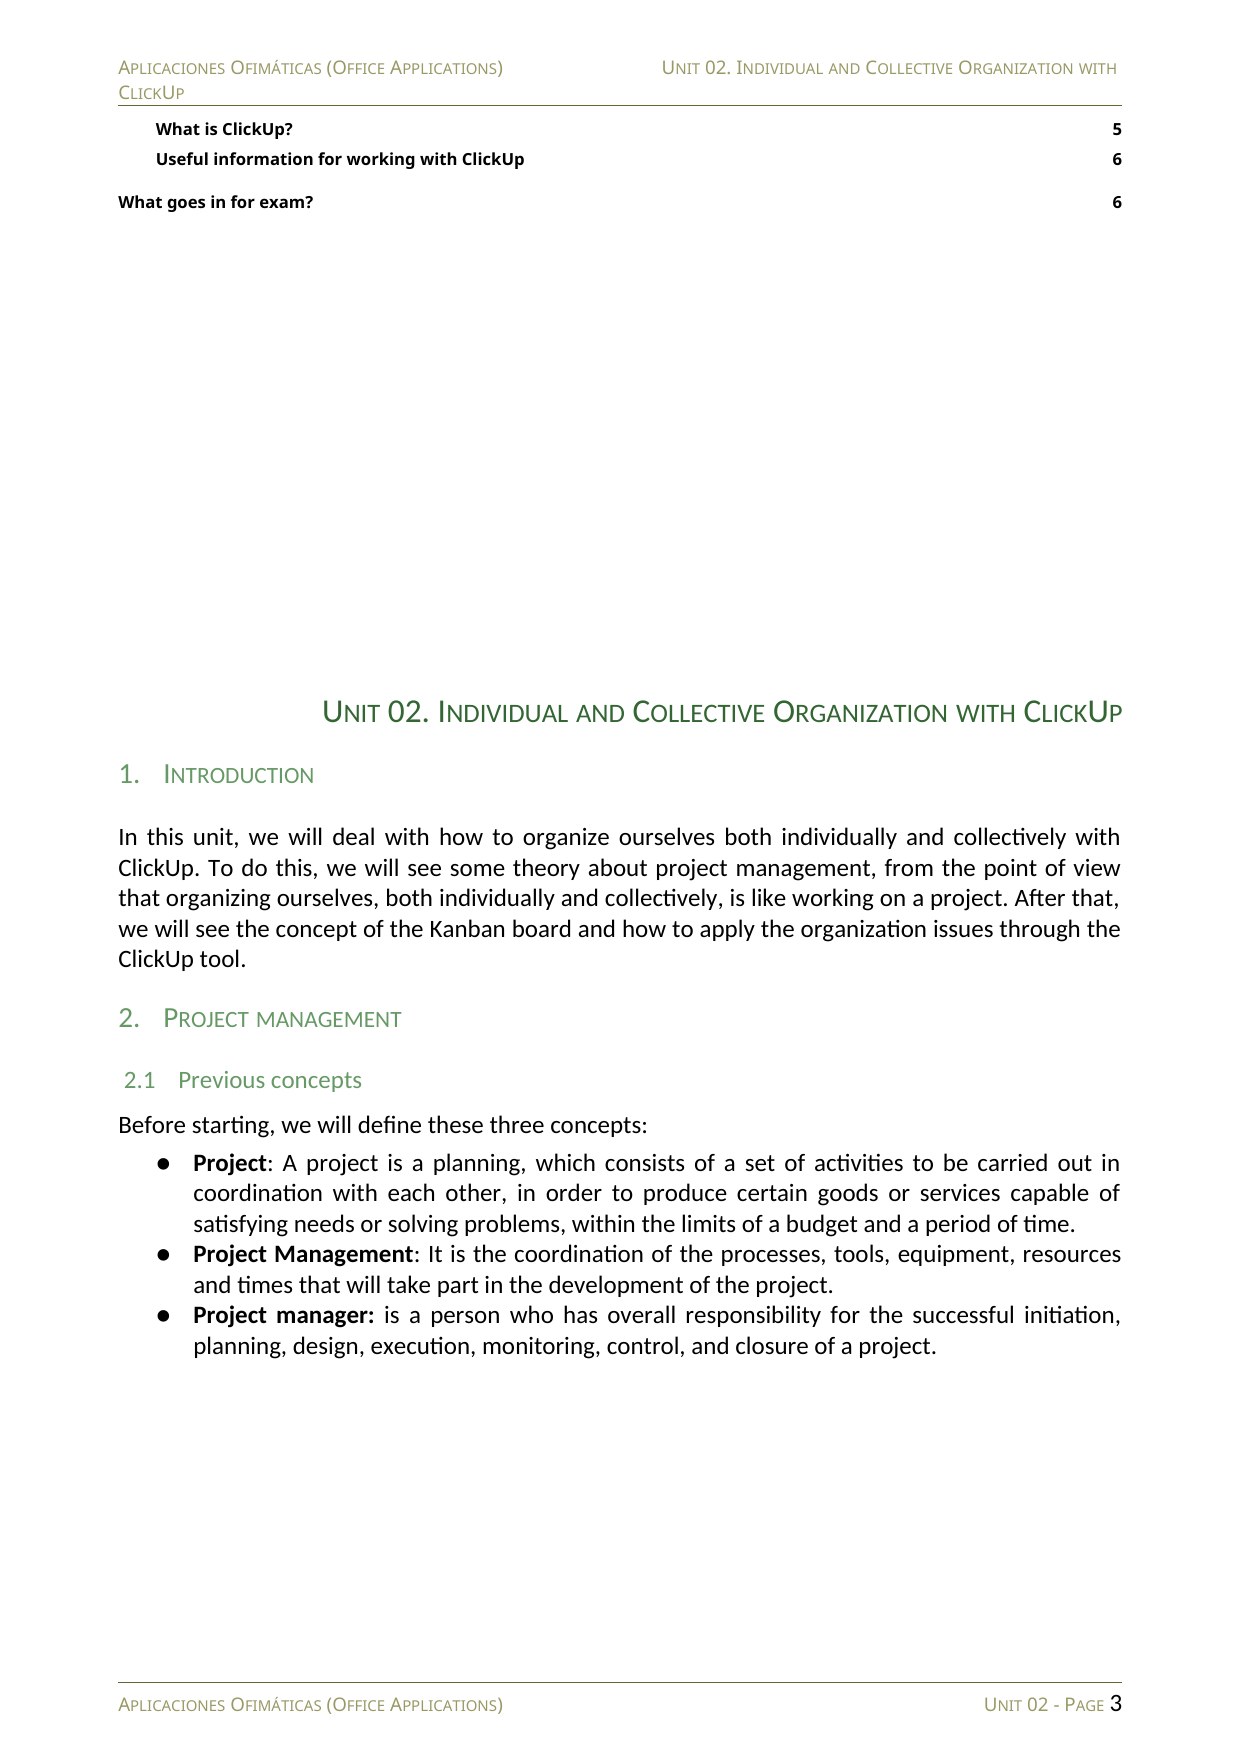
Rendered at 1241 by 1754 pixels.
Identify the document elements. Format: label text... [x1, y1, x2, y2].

text Before starting, we will define these three concepts: [118, 1110, 1122, 1140]
text Unit 02. Individual and Collective Organization with ClickUp [118, 690, 1122, 731]
list Project Management: It is the coordination of the processes, tools, equipment, resources and times that will take part in the development of the project. [156, 1238, 1122, 1299]
subtitle Project management [118, 999, 1122, 1034]
text In this unit, we will deal with how to organize ourselves both individually and collectively with ClickUp. To do this, we will see some theory about project management, from the point of view that organizing ourselves, both individually and collectively, is like working on a project. After that, we will see the concept of the Kanban board and how to apply the organization issues through the ClickUp tool. [118, 821, 1122, 974]
list Project: A project is a planning, which consists of a set of activities to be carried out in coordination with each other, in order to produce certain goods or services capable of satisfying needs or solving problems, within the limits of a budget and a period of time. [156, 1147, 1122, 1238]
text What goes in for exam? 6 [118, 191, 1122, 213]
list Project manager: is a person who has overall responsibility for the successful initiation, planning, design, execution, monitoring, control, and closure of a project. [156, 1299, 1122, 1360]
text Useful information for working with ClickUp 6 [156, 147, 1122, 170]
text What is ClickUp? 5 [156, 118, 1122, 141]
subtitle Introduction [118, 756, 1122, 791]
subtitle Previous concepts [118, 1064, 1122, 1095]
